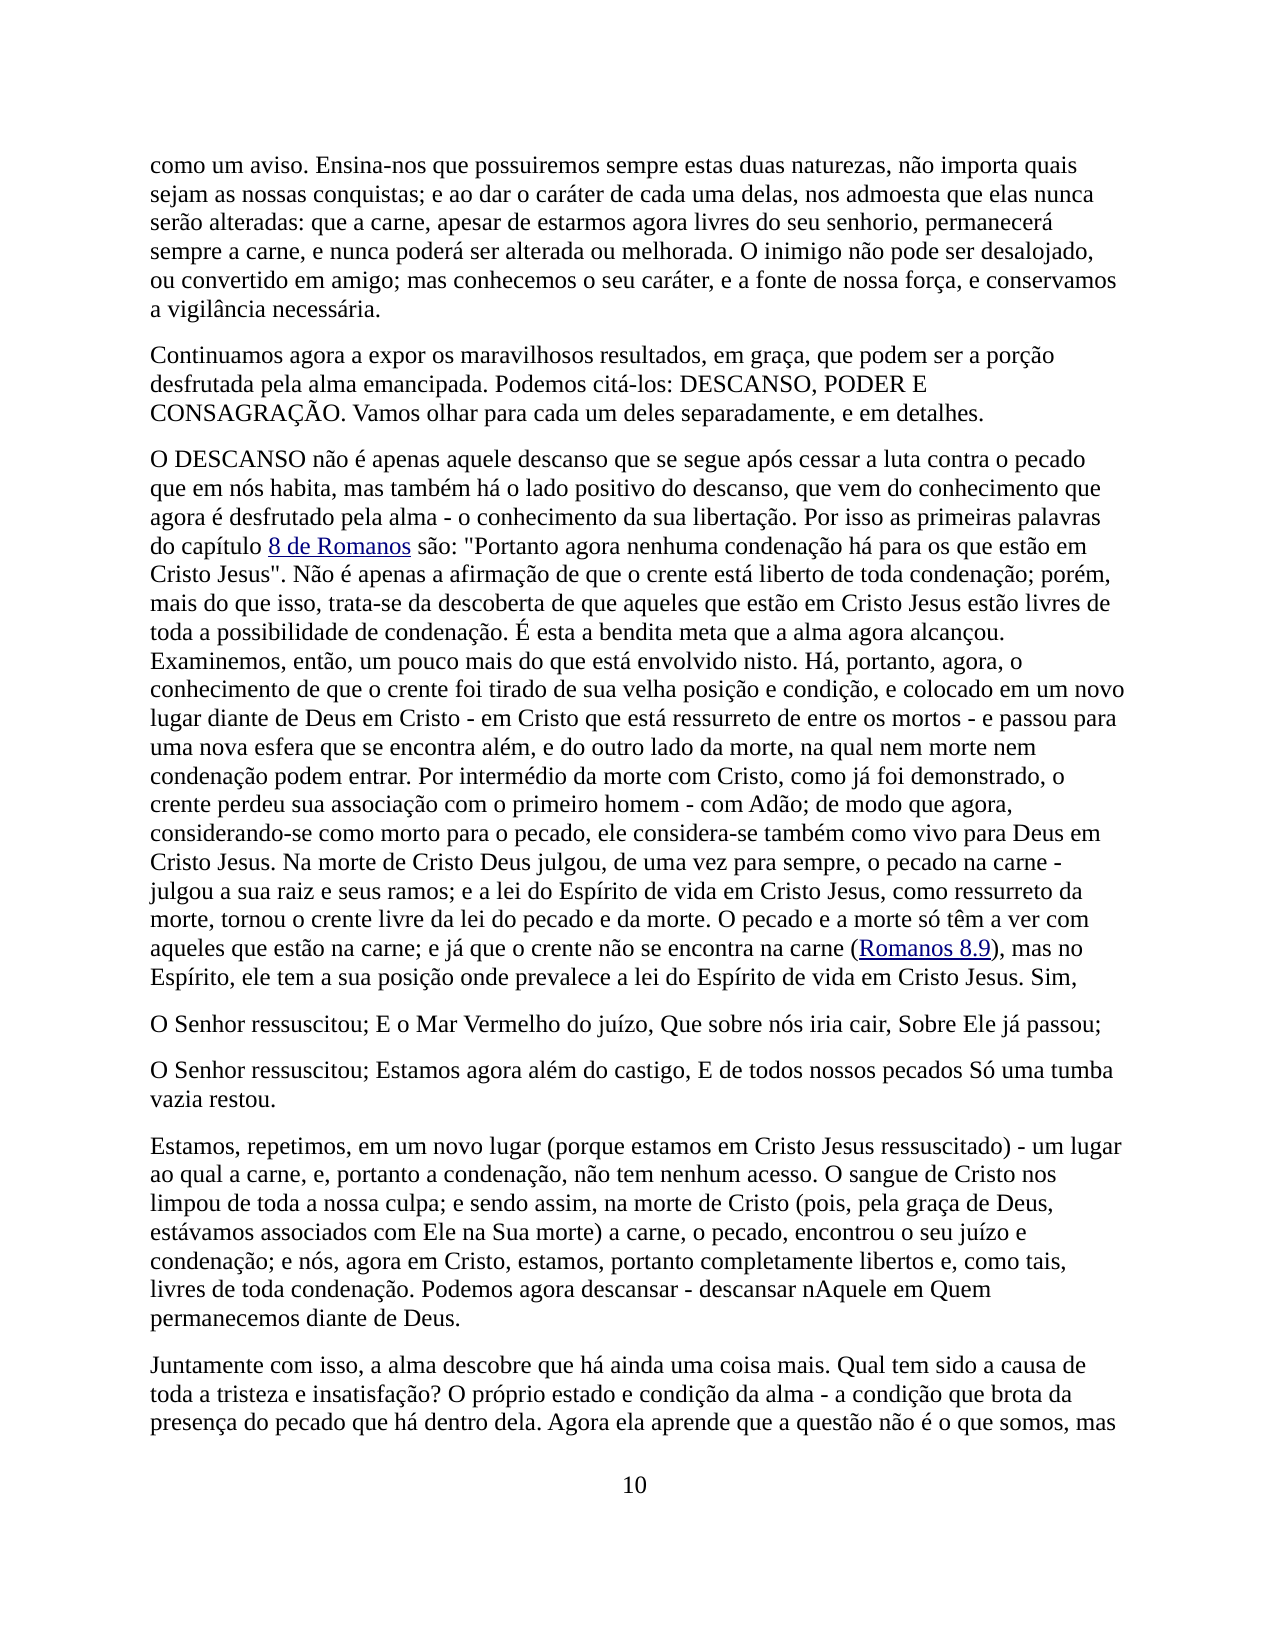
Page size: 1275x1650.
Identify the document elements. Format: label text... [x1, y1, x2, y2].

text O Senhor ressuscitou; Estamos agora além do castigo, E de todos nossos pecados Só uma tumba vazia restou. [150, 1055, 1125, 1113]
text como um aviso. Ensina-nos que possuiremos sempre estas duas naturezas, não importa quais sejam as nossas conquistas; e ao dar o caráter de cada uma delas, nos admoesta que elas nunca serão alteradas: que a carne, apesar de estarmos agora livres do seu senhorio, permanecerá sempre a carne, e nunca poderá ser alterada ou melhorada. O inimigo não pode ser desalojado, ou convertido em amigo; mas conhecemos o seu caráter, e a fonte de nossa força, e conservamos a vigilância necessária. [150, 150, 1125, 322]
text Juntamente com isso, a alma descobre que há ainda uma coisa mais. Qual tem sido a causa de toda a tristeza e insatisfação? O próprio estado e condição da alma - a condição que brota da presença do pecado que há dentro dela. Agora ela aprende que a questão não é o que somos, mas [150, 1350, 1125, 1436]
text Estamos, repetimos, em um novo lugar (porque estamos em Cristo Jesus ressuscitado) - um lugar ao qual a carne, e, portanto a condenação, não tem nenhum acesso. O sangue de Cristo nos limpou de toda a nossa culpa; e sendo assim, na morte de Cristo (pois, pela graça de Deus, estávamos associados com Ele na Sua morte) a carne, o pecado, encontrou o seu juízo e condenação; e nós, agora em Cristo, estamos, portanto completamente libertos e, como tais, livres de toda condenação. Podemos agora descansar - descansar nAquele em Quem permanecemos diante de Deus. [150, 1131, 1125, 1332]
text O DESCANSO não é apenas aquele descanso que se segue após cessar a luta contra o pecado que em nós habita, mas também há o lado positivo do descanso, que vem do conhecimento que agora é desfrutado pela alma - o conhecimento da sua libertação. Por isso as primeiras palavras do capítulo 8 de Romanos são: "Portanto agora nenhuma condenação há para os que estão em Cristo Jesus". Não é apenas a afirmação de que o crente está liberto de toda condenação; porém, mais do que isso, trata-se da descoberta de que aqueles que estão em Cristo Jesus estão livres de toda a possibilidade de condenação. É esta a bendita meta que a alma agora alcançou. Examinemos, então, um pouco mais do que está envolvido nisto. Há, portanto, agora, o conhecimento de que o crente foi tirado de sua velha posição e condição, e colocado em um novo lugar diante de Deus em Cristo - em Cristo que está ressurreto de entre os mortos - e passou para uma nova esfera que se encontra além, e do outro lado da morte, na qual nem morte nem condenação podem entrar. Por intermédio da morte com Cristo, como já foi demonstrado, o crente perdeu sua associação com o primeiro homem - com Adão; de modo que agora, considerando-se como morto para o pecado, ele considera-se também como vivo para Deus em Cristo Jesus. Na morte de Cristo Deus julgou, de uma vez para sempre, o pecado na carne - julgou a sua raiz e seus ramos; e a lei do Espírito de vida em Cristo Jesus, como ressurreto da morte, tornou o crente livre da lei do pecado e da morte. O pecado e a morte só têm a ver com aqueles que estão na carne; e já que o crente não se encontra na carne (Romanos 8.9), mas no Espírito, ele tem a sua posição onde prevalece a lei do Espírito de vida em Cristo Jesus. Sim, [150, 444, 1125, 991]
text O Senhor ressuscitou; E o Mar Vermelho do juízo, Que sobre nós iria cair, Sobre Ele já passou; [150, 1009, 1125, 1037]
text Continuamos agora a expor os maravilhosos resultados, em graça, que podem ser a porção desfrutada pela alma emancipada. Podemos citá-los: DESCANSO, PODER E CONSAGRAÇÃO. Vamos olhar para cada um deles separadamente, e em detalhes. [150, 340, 1125, 427]
